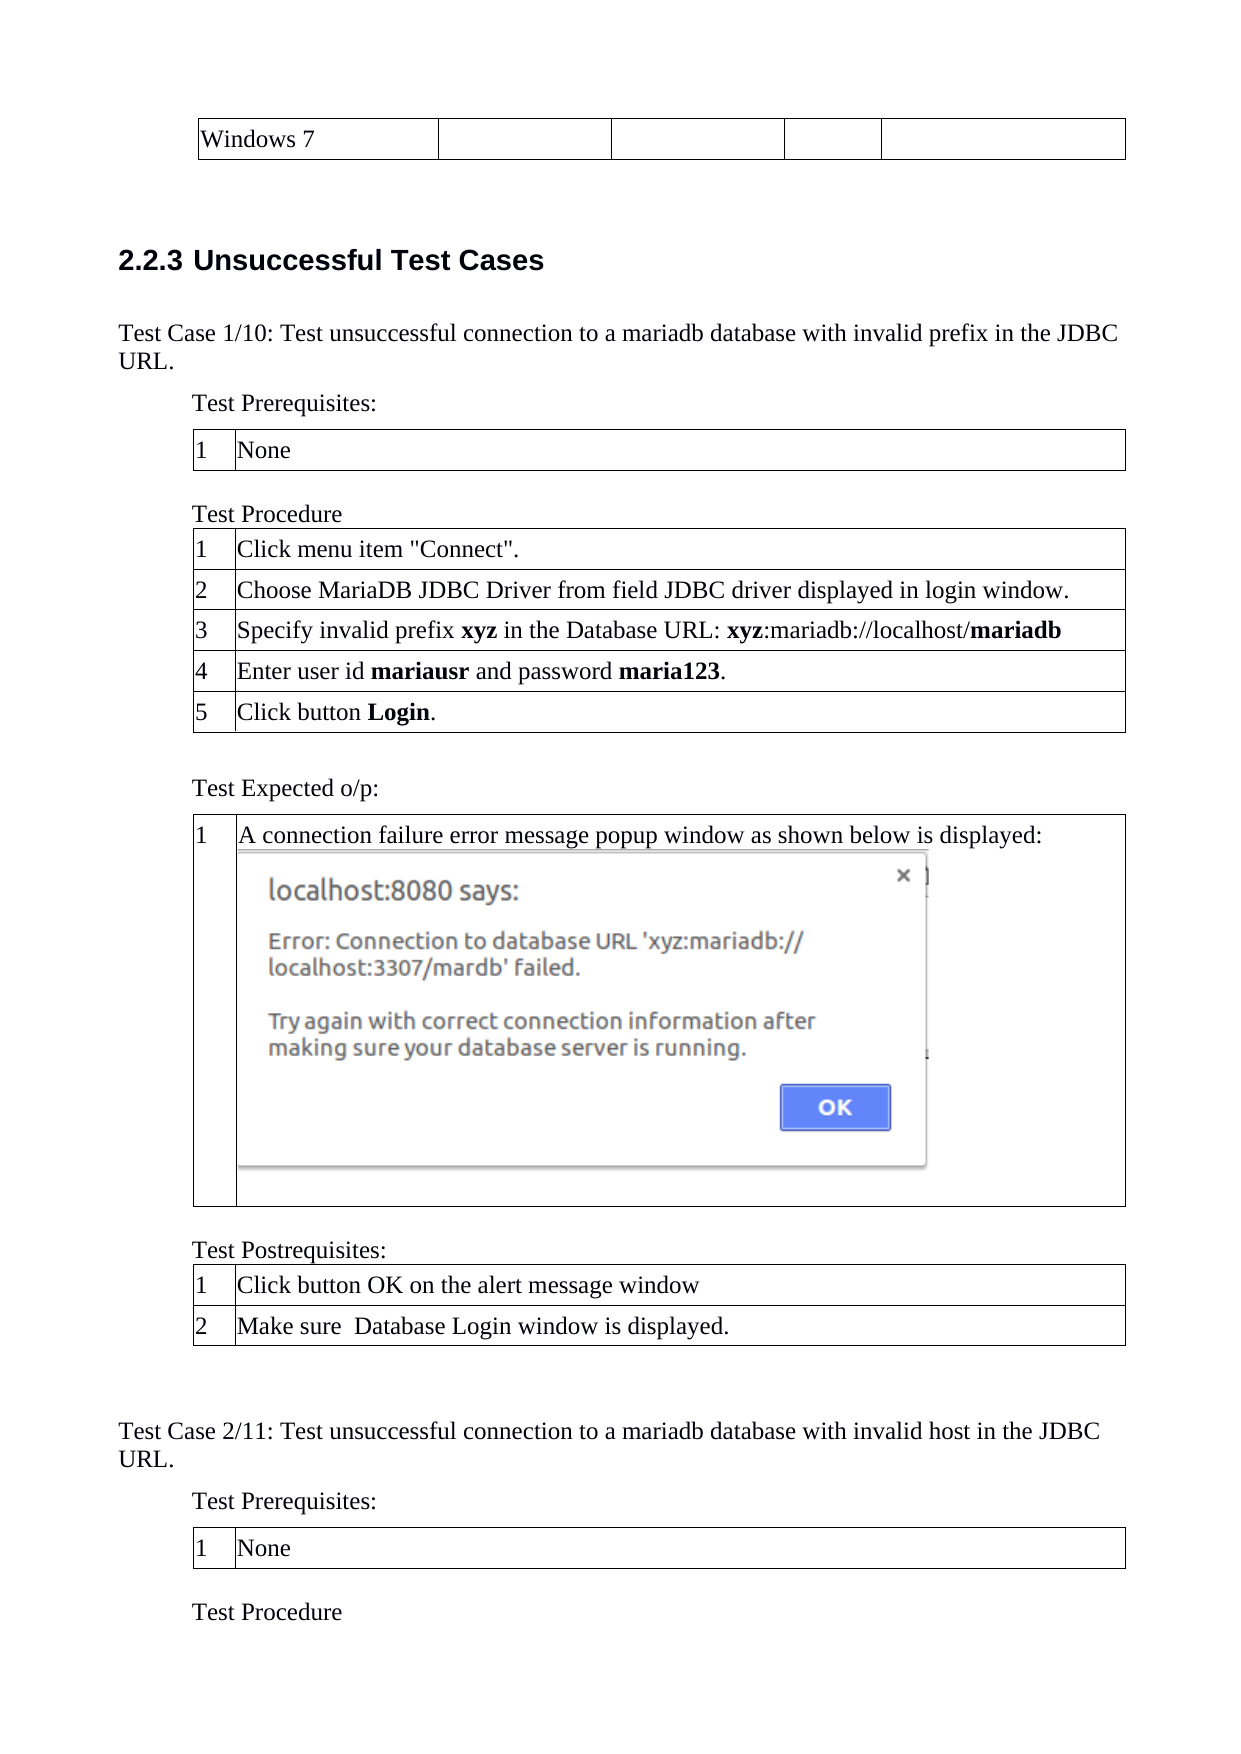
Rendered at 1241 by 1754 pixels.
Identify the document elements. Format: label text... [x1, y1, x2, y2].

text Test Procedure [118, 499, 1122, 528]
subtitle Unsuccessful Test Cases [118, 243, 1122, 276]
table_header None [236, 430, 1125, 470]
table_cell Windows 7 [199, 119, 438, 159]
table_header 1 [194, 1265, 235, 1304]
table_cell 3 [194, 610, 235, 650]
text Test Procedure [118, 1597, 1122, 1626]
table_header 1 [194, 430, 235, 470]
table_header None [236, 1528, 1125, 1568]
text Test Case 2/11: Test unsuccessful connection to a mariadb database with invalid host in the JDBC URL. [118, 1416, 1122, 1473]
table_cell Specify invalid prefix xyz in the Database URL: xyz:mariadb://localhost/mariadb [236, 610, 1125, 650]
table_header A connection failure error message popup window as shown below is displayed: [237, 815, 1125, 1206]
table_cell Click button Login. [236, 692, 1125, 731]
table_cell [882, 119, 1125, 159]
table_cell 2 [194, 1306, 235, 1345]
table_cell 4 [194, 651, 235, 691]
table_cell Enter user id mariausr and password maria123. [236, 651, 1125, 691]
table_header 1 [194, 1528, 235, 1568]
text Test Expected o/p: [118, 773, 1122, 802]
table_header Click button OK on the alert message window [236, 1265, 1125, 1304]
table_cell 2 [194, 570, 235, 609]
table_cell Make sure Database Login window is displayed. [236, 1306, 1125, 1345]
table_cell 5 [194, 692, 235, 731]
table_header Click menu item "Connect". [236, 529, 1125, 568]
table_header 1 [194, 529, 235, 568]
text Test Postrequisites: [118, 1235, 1122, 1264]
table_cell [785, 119, 881, 159]
table_header 1 [194, 815, 236, 1206]
text Test Prerequisites: [118, 1486, 1122, 1514]
text Test Prerequisites: [118, 388, 1122, 416]
picture [237, 849, 929, 1172]
table_cell [439, 119, 611, 159]
table_cell Choose MariaDB JDBC Driver from field JDBC driver displayed in login window. [236, 570, 1125, 609]
text Test Case 1/10: Test unsuccessful connection to a mariadb database with invalid prefix in the JDBC URL. [118, 318, 1122, 375]
table_cell [612, 119, 784, 159]
